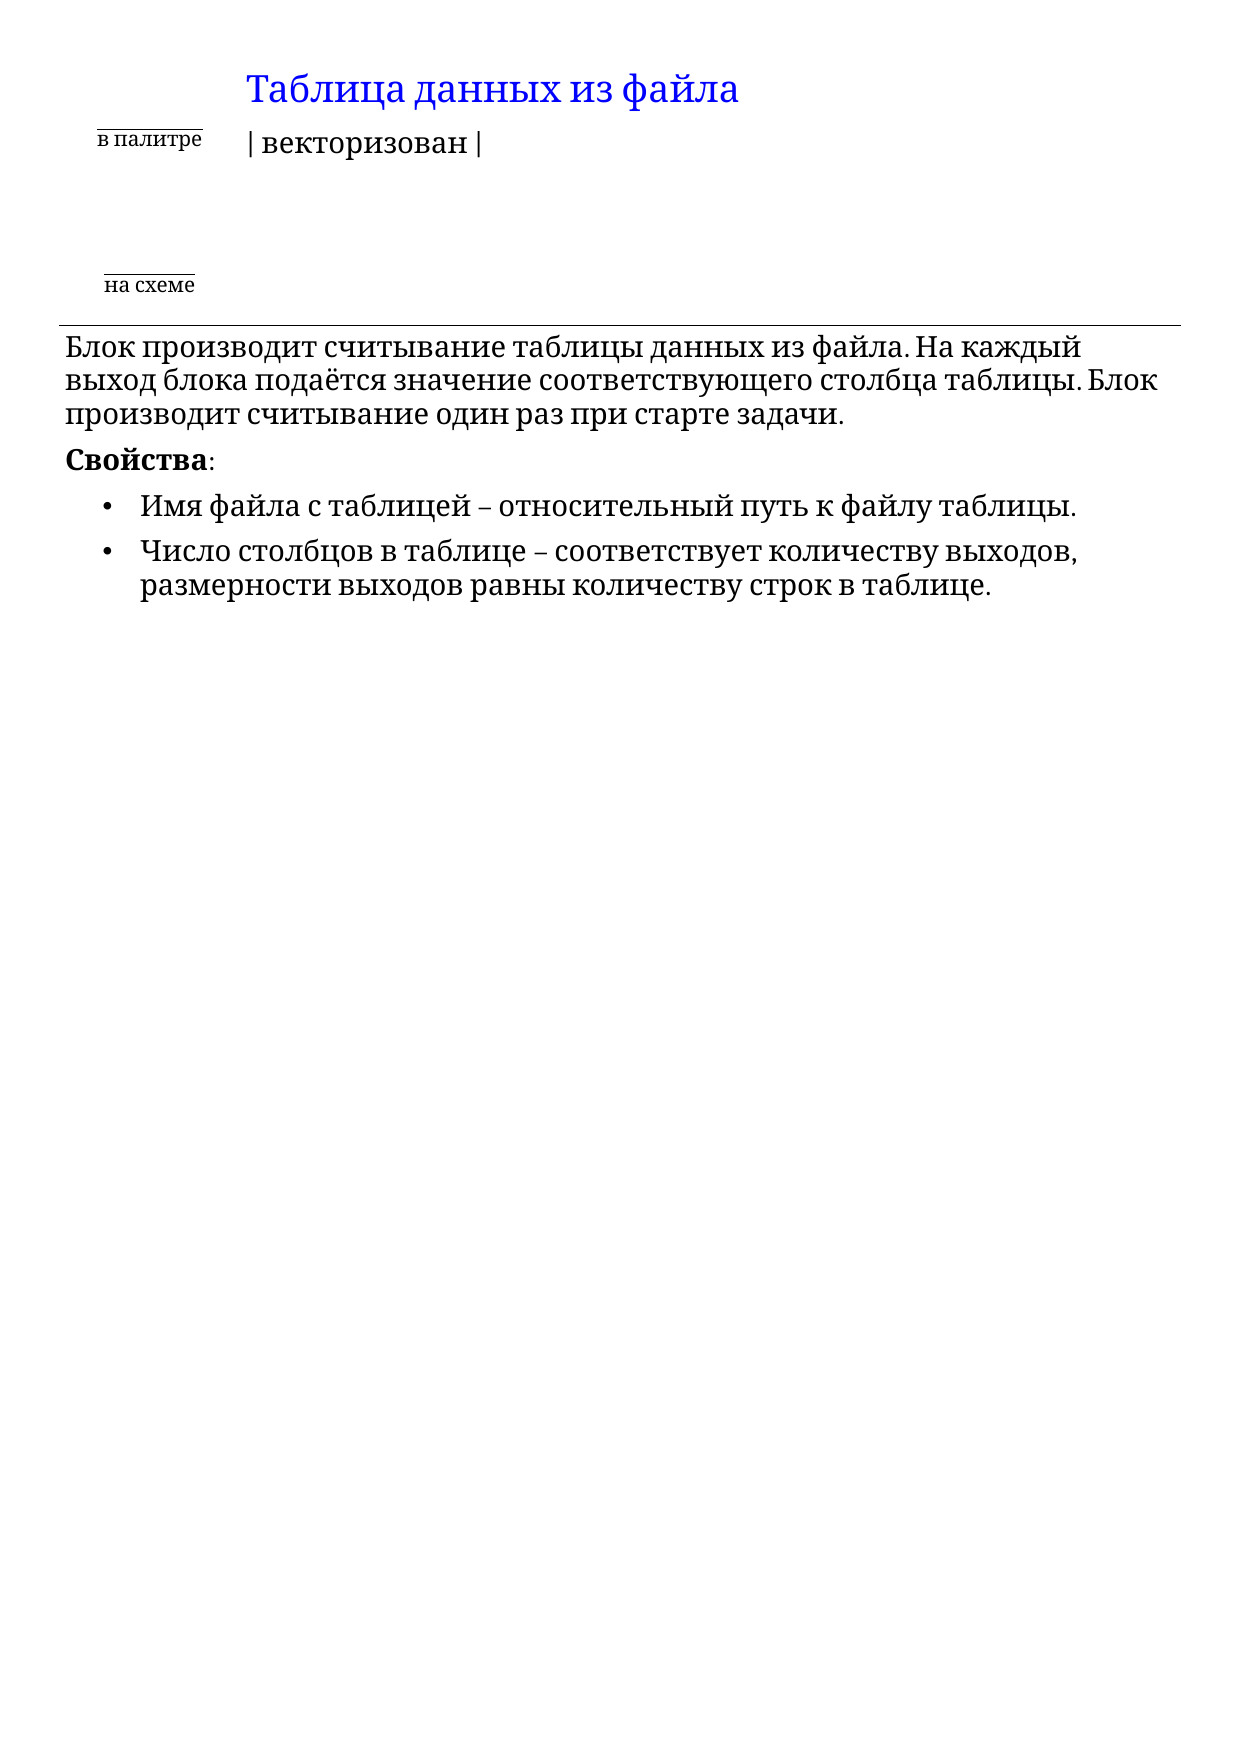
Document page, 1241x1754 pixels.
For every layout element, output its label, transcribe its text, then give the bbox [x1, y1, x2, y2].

table_header [59, 59, 240, 122]
table_cell Блок производит считывание таблицы данных из файла. На каждый выход блока подаётся значение соответствующего столбца таблицы. Блок производит считывание один раз при старте задачи. Свойства: Имя файла с таблицей – относительный путь к файлу таблицы. Число столбцов в таблице – соответствует количеству выходов, размерности выходов равны количеству строк в таблице. [59, 326, 1181, 621]
table_cell [59, 179, 240, 267]
table_cell | векторизован | [240, 122, 1181, 179]
table_cell [240, 179, 1181, 267]
table_cell в палитре [59, 122, 240, 179]
table_cell [240, 268, 1181, 325]
table_header Таблица данных из файла [240, 59, 1181, 122]
table_cell на схеме [59, 268, 240, 325]
